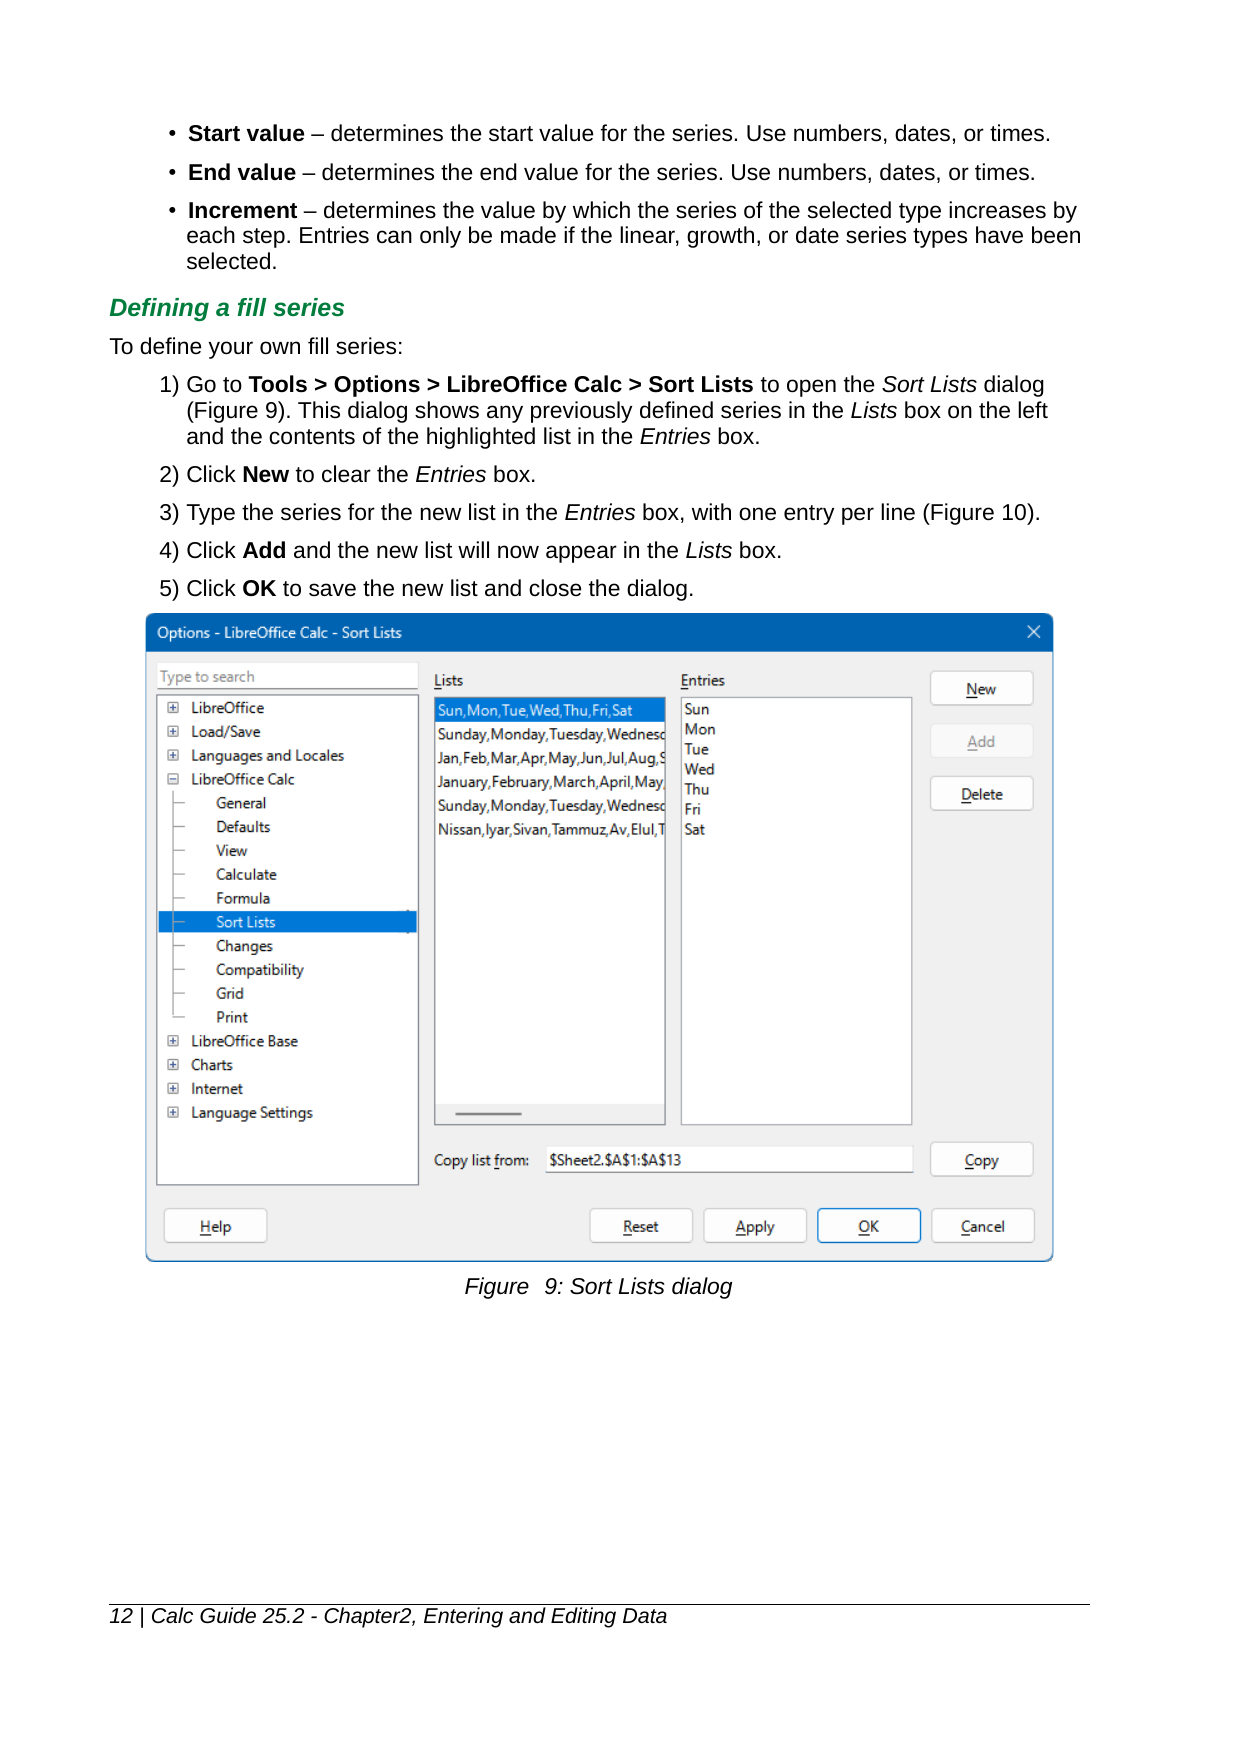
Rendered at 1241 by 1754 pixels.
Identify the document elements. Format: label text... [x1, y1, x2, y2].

list Click Add and the new list will now appear in the Lists box. [186, 538, 1090, 563]
list Click OK to save the new list and close the dialog. [186, 576, 1090, 601]
list To define your own fill series: [109, 334, 1090, 359]
text Figure 9: Sort Lists dialog [146, 1274, 1053, 1299]
subtitle Defining a fill series [109, 294, 1090, 322]
list Increment – determines the value by which the series of the selected type increases by each step. Entries can only be made if the linear, growth, or date series types have been selected. [168, 197, 1090, 274]
list End value – determines the end value for the series. Use numbers, dates, or times. [168, 159, 1090, 185]
list Go to Tools > Options > LibreOffice Calc > Sort Lists to open the Sort Lists dialog (Figure 9). This dialog shows any previously defined series in the Lists box on the left and the contents of the highlighted list in the Entries box. [186, 372, 1090, 449]
picture [145, 613, 1054, 1262]
list Start value – determines the start value for the series. Use numbers, dates, or times. [168, 121, 1090, 147]
list Click New to clear the Entries box. [186, 461, 1090, 487]
list Type the series for the new list in the Entries box, with one entry per line (Figure 10). [186, 499, 1090, 525]
